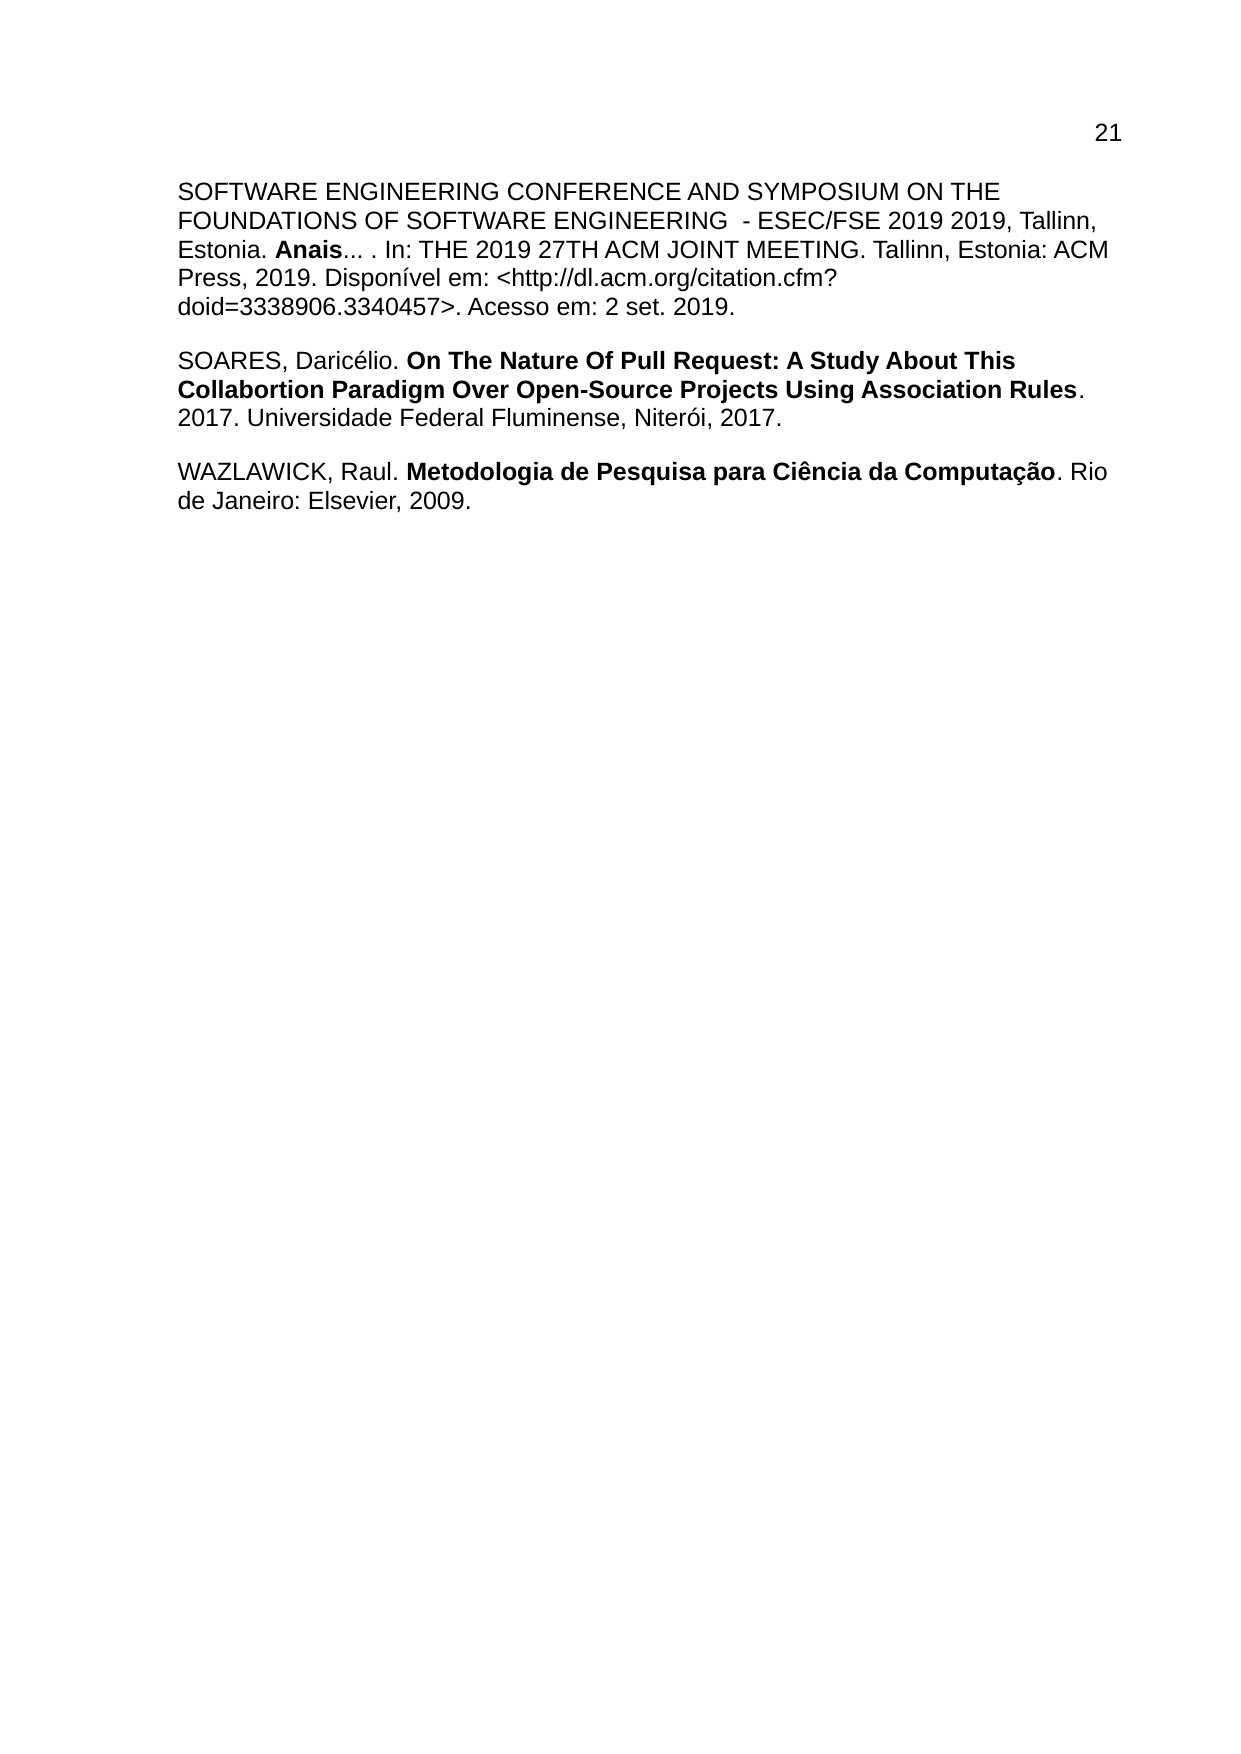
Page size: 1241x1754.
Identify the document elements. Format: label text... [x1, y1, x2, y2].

text SOFTWARE ENGINEERING CONFERENCE AND SYMPOSIUM ON THE FOUNDATIONS OF SOFTWARE ENGINEERING - ESEC/FSE 2019 2019, Tallinn, Estonia. Anais... . In: THE 2019 27TH ACM JOINT MEETING. Tallinn, Estonia: ACM Press, 2019. Disponível em: <http://dl.acm.org/citation.cfm?doid=3338906.3340457>. Acesso em: 2 set. 2019. [177, 177, 1122, 321]
text SOARES, Daricélio. On The Nature Of Pull Request: A Study About This Collabortion Paradigm Over Open-Source Projects Using Association Rules. 2017. Universidade Federal Fluminense, Niterói, 2017. [177, 346, 1122, 432]
text WAZLAWICK, Raul. Metodologia de Pesquisa para Ciência da Computação. Rio de Janeiro: Elsevier, 2009. [177, 457, 1122, 514]
